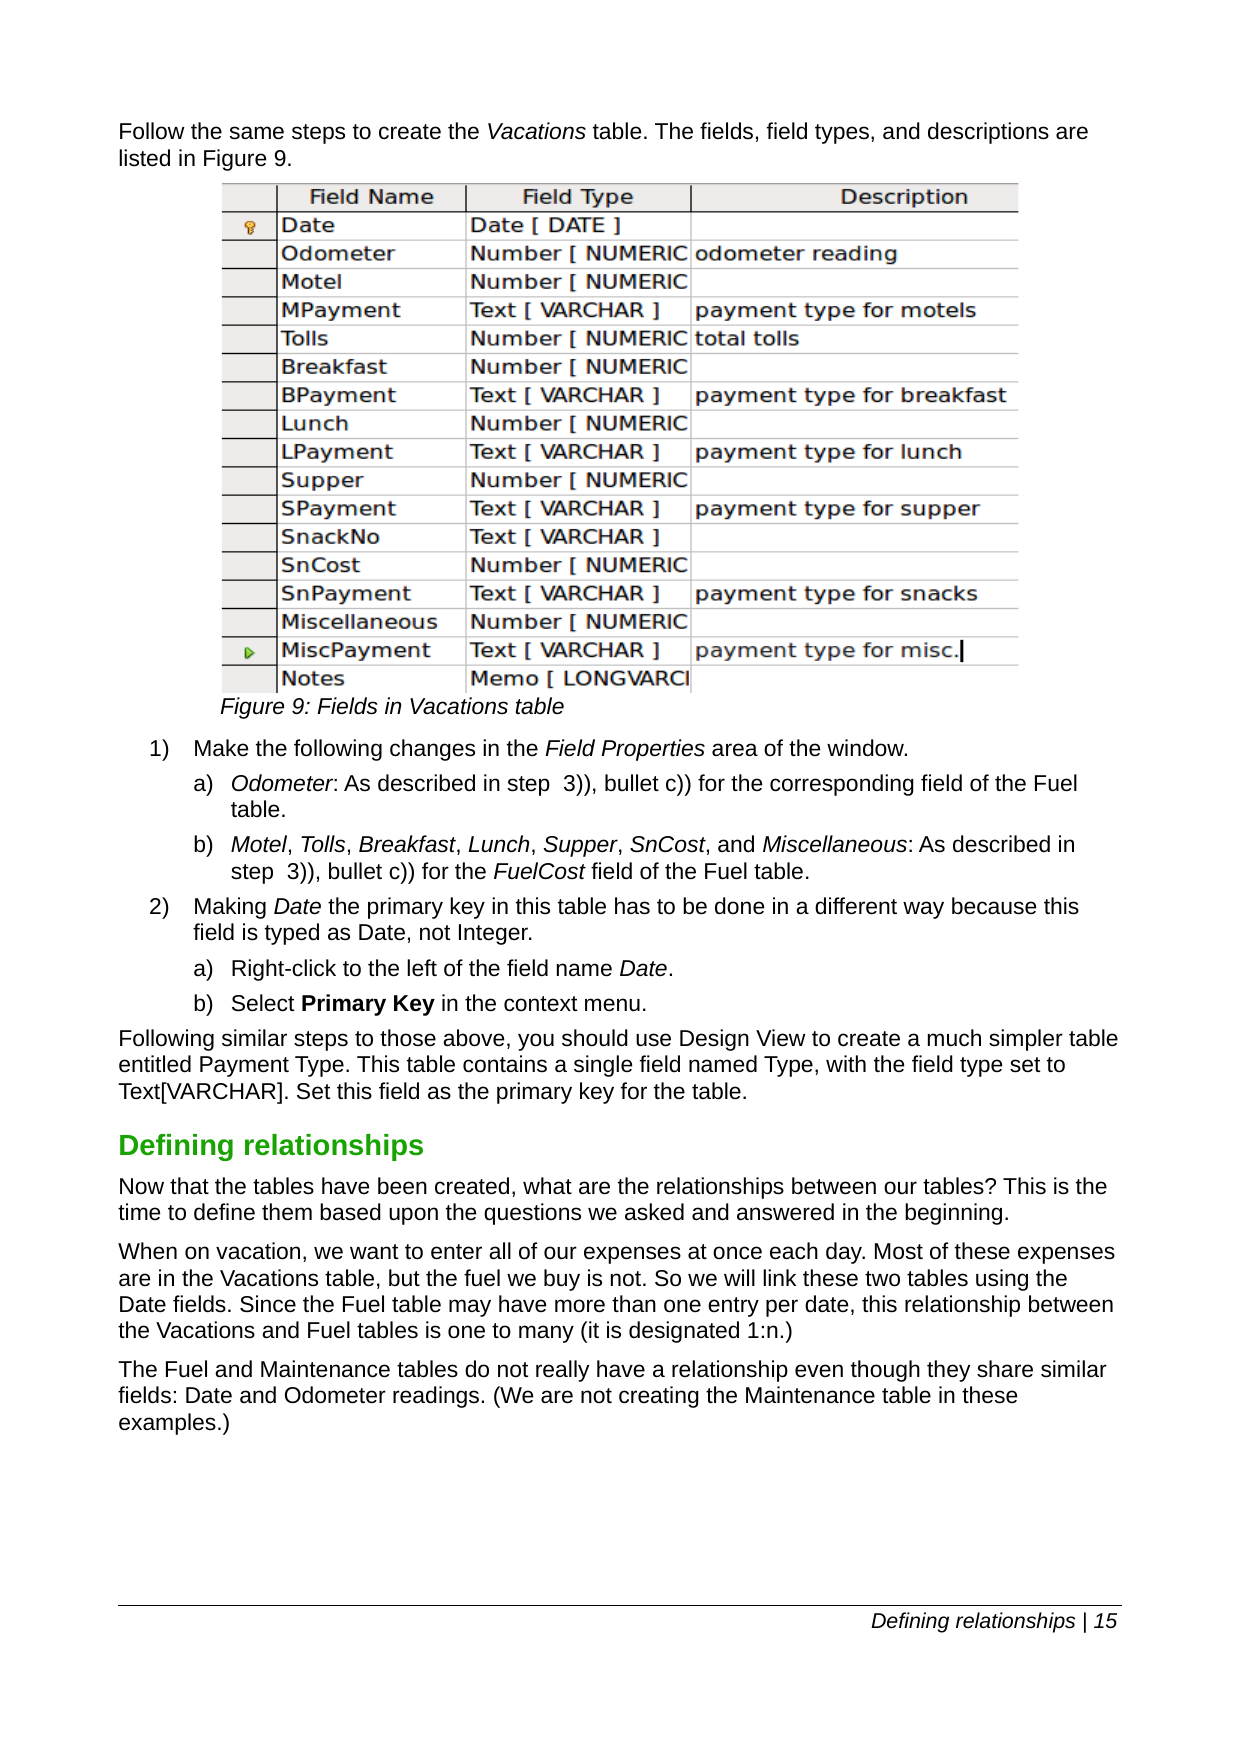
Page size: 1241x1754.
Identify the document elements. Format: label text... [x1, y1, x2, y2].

list Select Primary Key in the context menu. [193, 990, 1122, 1016]
text Now that the tables have been created, what are the relationships between our tables? This is the time to define them based upon the questions we asked and answered in the beginning. [118, 1173, 1122, 1226]
list Odometer: As described in step 3), bullet c) for the corresponding field of the Fuel table. [193, 770, 1122, 822]
text The Fuel and Maintenance tables do not really have a relationship even though they share similar fields: Date and Odometer readings. (We are not creating the Maintenance table in these examples.) [118, 1356, 1122, 1435]
subtitle Defining relationships [118, 1128, 1122, 1161]
text Figure 9: Fields in Vacations table [220, 183, 1020, 719]
text Follow the same steps to create the Vacations table. The fields, field types, and descriptions are listed in Figure 9. [118, 118, 1122, 171]
list Make the following changes in the Field Properties area of the window. [169, 734, 1122, 761]
picture [221, 183, 1019, 693]
list Motel, Tolls, Breakfast, Lunch, Supper, SnCost, and Miscellaneous: As described in step 3), bullet c) for the FuelCost field of the Fuel table. [193, 831, 1122, 884]
list Making Date the primary key in this table has to be done in a different way because this field is typed as Date, not Integer. [169, 893, 1122, 946]
list Right-click to the left of the field name Date. [193, 954, 1122, 981]
text Following similar steps to those above, you should use Design View to create a much simpler table entitled Payment Type. This table contains a single field named Type, with the field type set to Text[VARCHAR]. Set this field as the primary key for the table. [118, 1025, 1122, 1104]
text When on vacation, we want to enter all of our expenses at once each day. Most of these expenses are in the Vacations table, but the fuel we buy is not. So we will link these two tables using the Date fields. Since the Fuel table may have more than one entry per date, this relationship between the Vacations and Fuel tables is one to many (it is designated 1:n.) [118, 1238, 1122, 1343]
